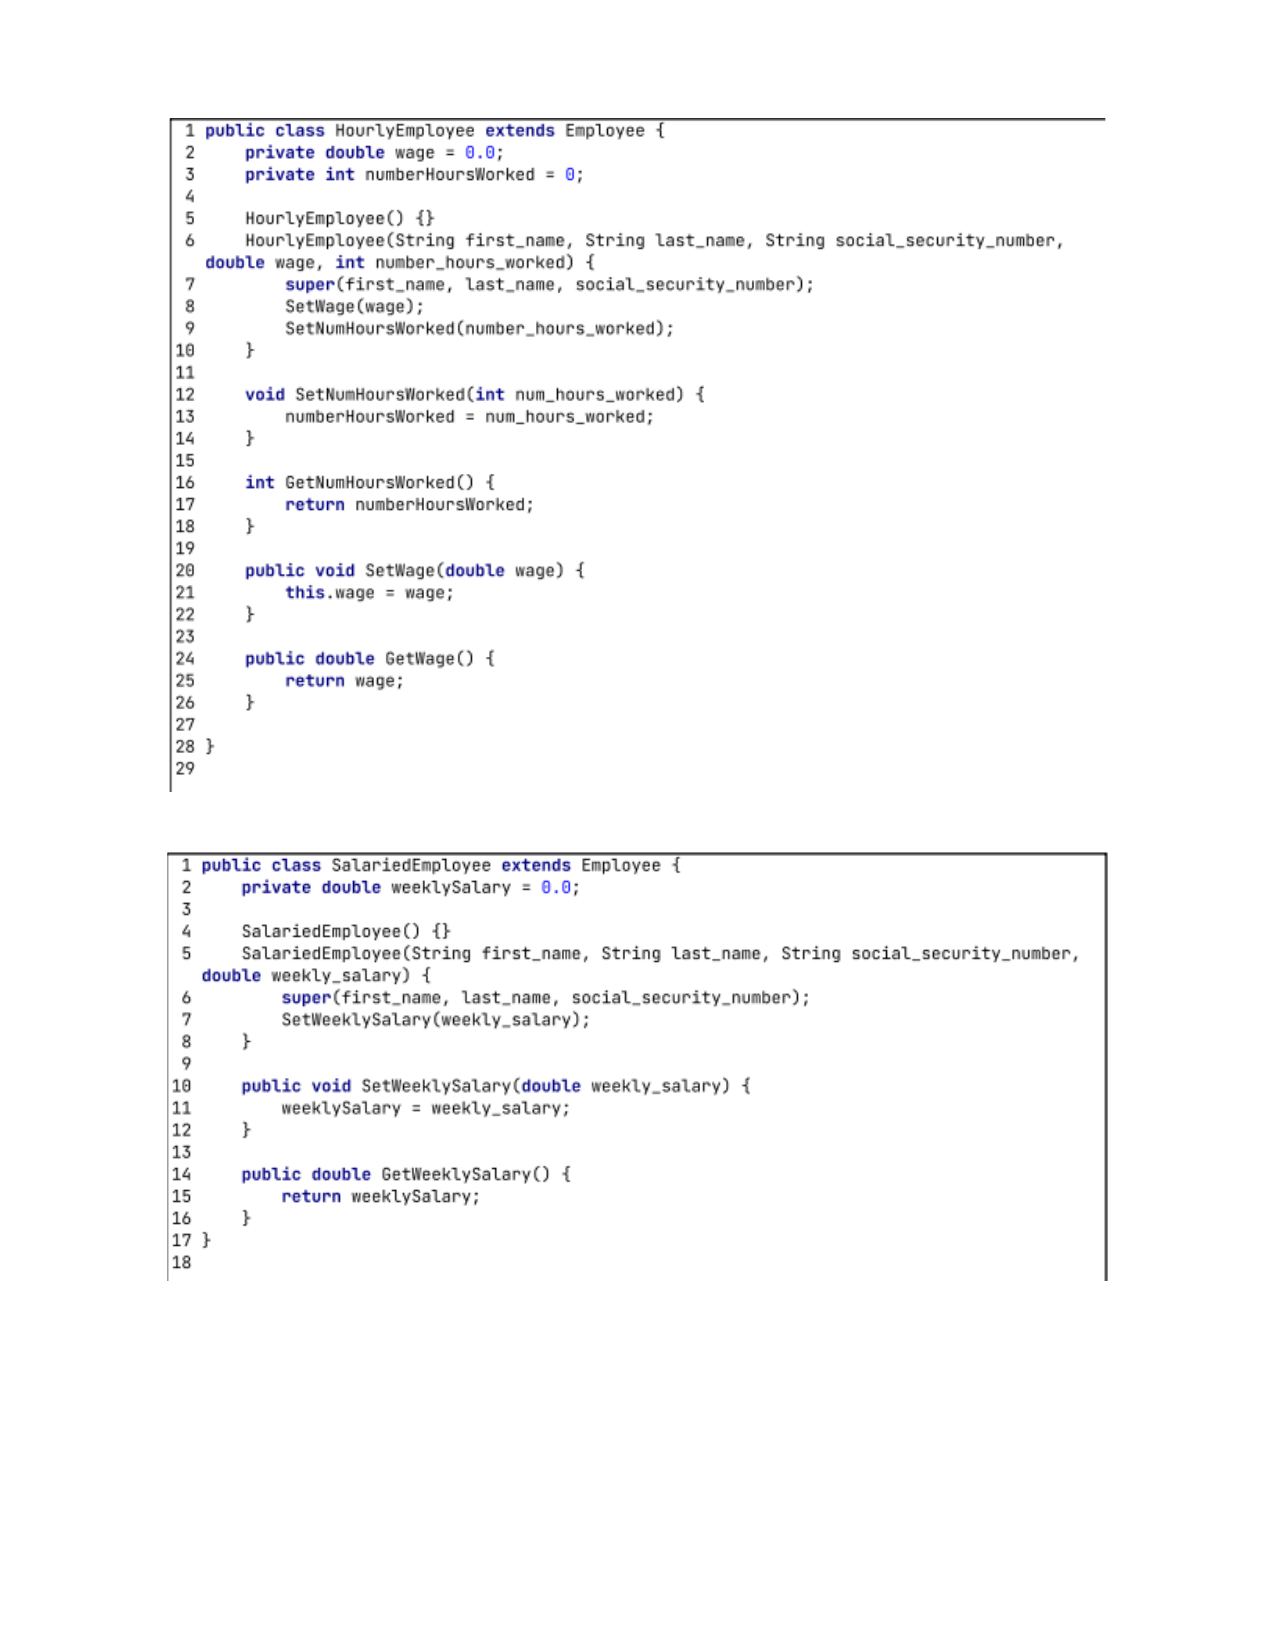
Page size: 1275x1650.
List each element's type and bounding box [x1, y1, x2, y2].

picture [169, 118, 1106, 792]
picture [167, 849, 1108, 1281]
